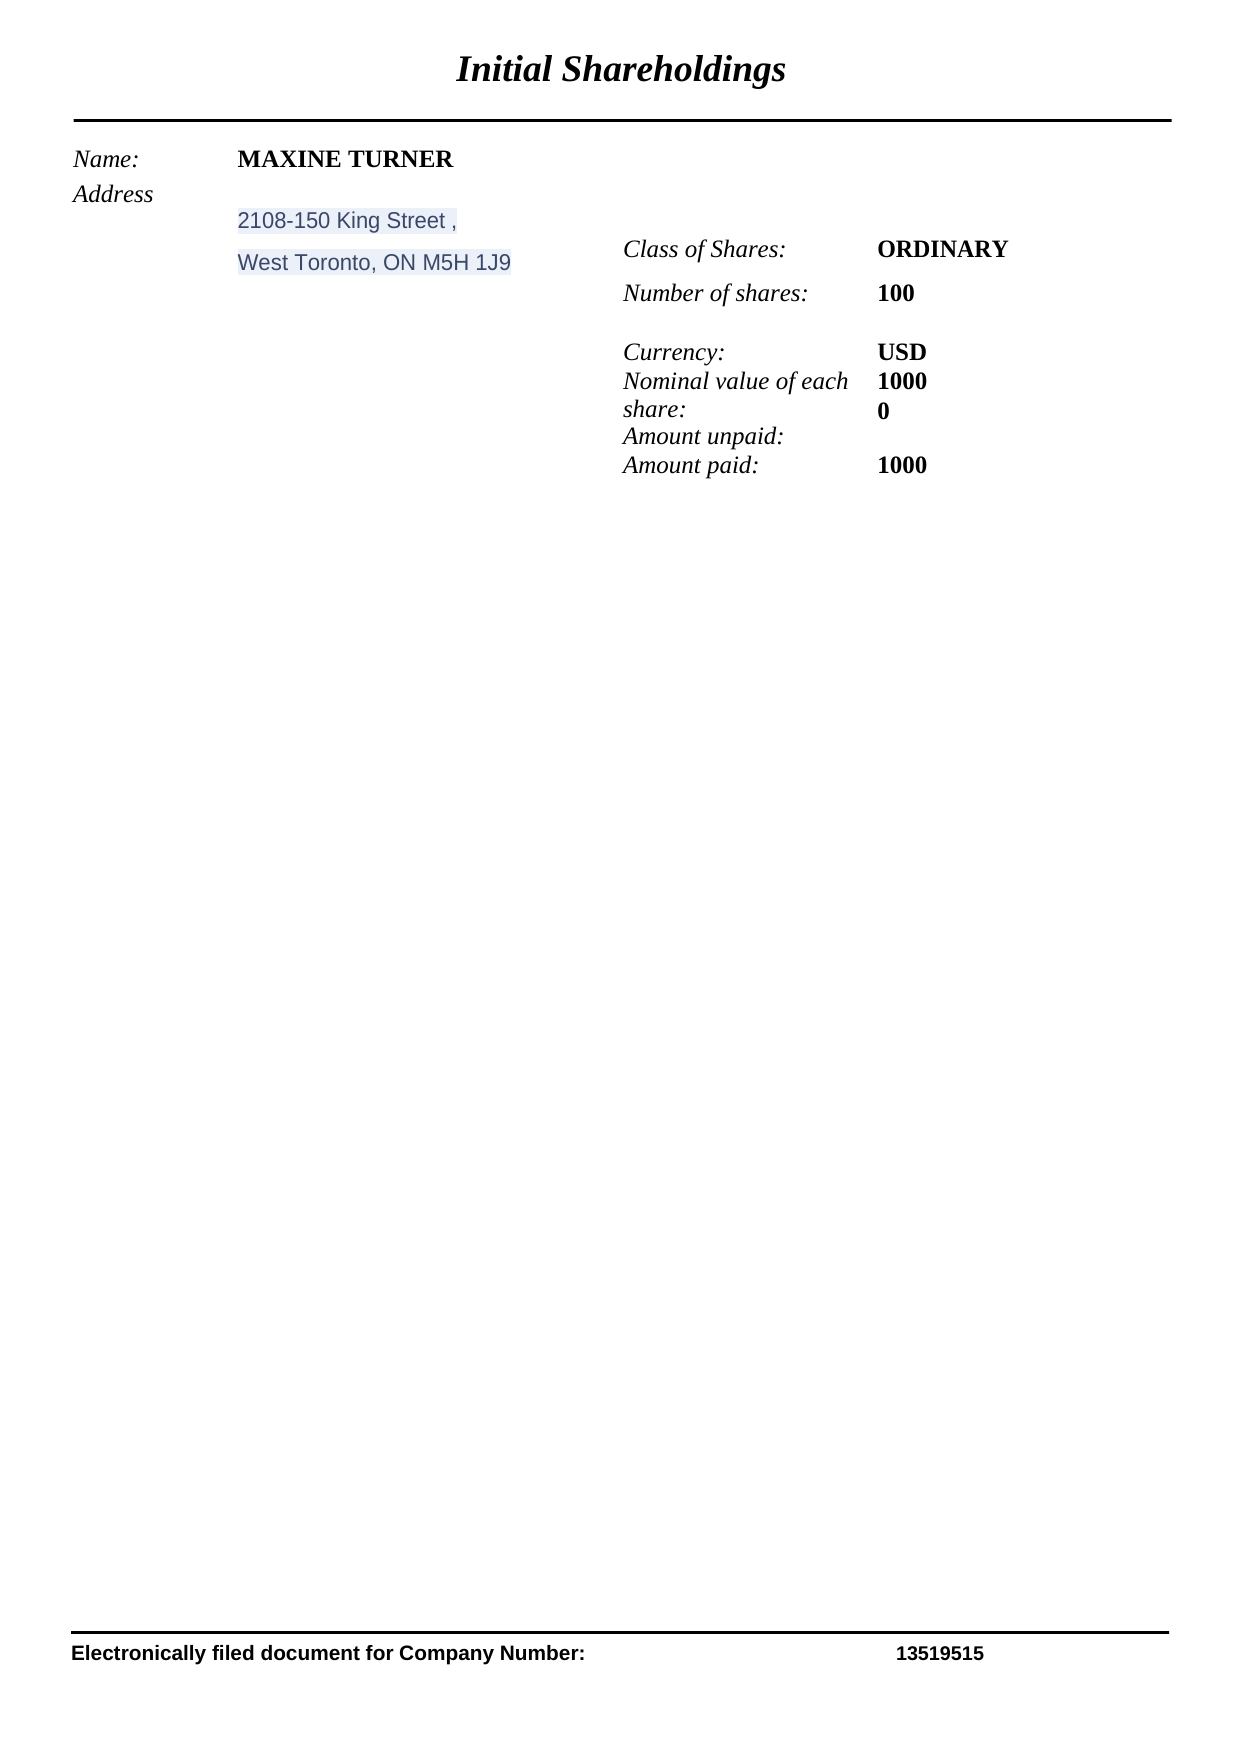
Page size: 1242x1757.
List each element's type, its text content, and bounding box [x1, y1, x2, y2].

table_cell [858, 179, 1012, 207]
table_cell Number of shares: [569, 278, 858, 337]
table_cell [460, 423, 514, 450]
table_cell [238, 234, 514, 249]
table_cell West Toronto, ON M5H 1J9 [238, 249, 514, 278]
table_cell 2108-150 King Street , [238, 208, 460, 234]
text Initial Shareholdings [456, 47, 1092, 90]
table_cell [515, 278, 569, 337]
table_cell [515, 179, 569, 234]
table_cell [858, 208, 1012, 234]
table_cell [460, 366, 514, 396]
table_cell [515, 423, 569, 450]
table_cell [73, 450, 237, 485]
table_cell Amount unpaid: [569, 423, 858, 450]
table_cell [73, 337, 237, 366]
table_header [858, 144, 1012, 179]
table_cell Nominal value of each [569, 366, 858, 396]
table_cell ORDINARY [858, 234, 1012, 278]
table_cell [460, 396, 514, 423]
table_cell Currency: [569, 337, 858, 366]
table_cell [515, 396, 569, 423]
table_cell [460, 450, 514, 485]
table_cell [515, 450, 569, 485]
table_cell [515, 234, 569, 278]
table_cell [238, 423, 460, 450]
table_cell [569, 208, 858, 234]
table_cell 0 [858, 396, 1012, 450]
table_cell [460, 278, 514, 337]
table_cell share: [569, 396, 858, 423]
table_cell [73, 249, 237, 278]
table_cell [73, 366, 237, 396]
table_cell Amount paid: [569, 450, 858, 485]
table_header [569, 144, 858, 179]
table_cell 1000 [858, 366, 1012, 396]
picture [73, 118, 1172, 122]
table_cell [238, 179, 460, 207]
table_cell [460, 337, 514, 366]
text Electronically filed document for Company Number: 13519515 [71, 1641, 1092, 1665]
table_cell [515, 366, 569, 396]
table_cell [238, 396, 460, 423]
table_header MAXINE TURNER [238, 144, 569, 179]
table_cell 100 [858, 278, 1012, 337]
table_cell [238, 278, 460, 337]
table_cell USD [858, 337, 1012, 366]
table_cell 1000 [858, 450, 1012, 485]
table_cell [238, 337, 460, 366]
table_cell [73, 423, 237, 450]
table_cell [515, 337, 569, 366]
table_cell Class of Shares: [569, 234, 858, 278]
table_cell [73, 278, 237, 337]
table_header Name: [73, 144, 237, 179]
table_cell [238, 450, 460, 485]
table_cell [569, 179, 858, 207]
table_cell [73, 396, 237, 423]
table_cell Address [73, 179, 237, 234]
table_cell [238, 366, 460, 396]
table_cell [73, 234, 237, 249]
table_cell [460, 179, 514, 234]
